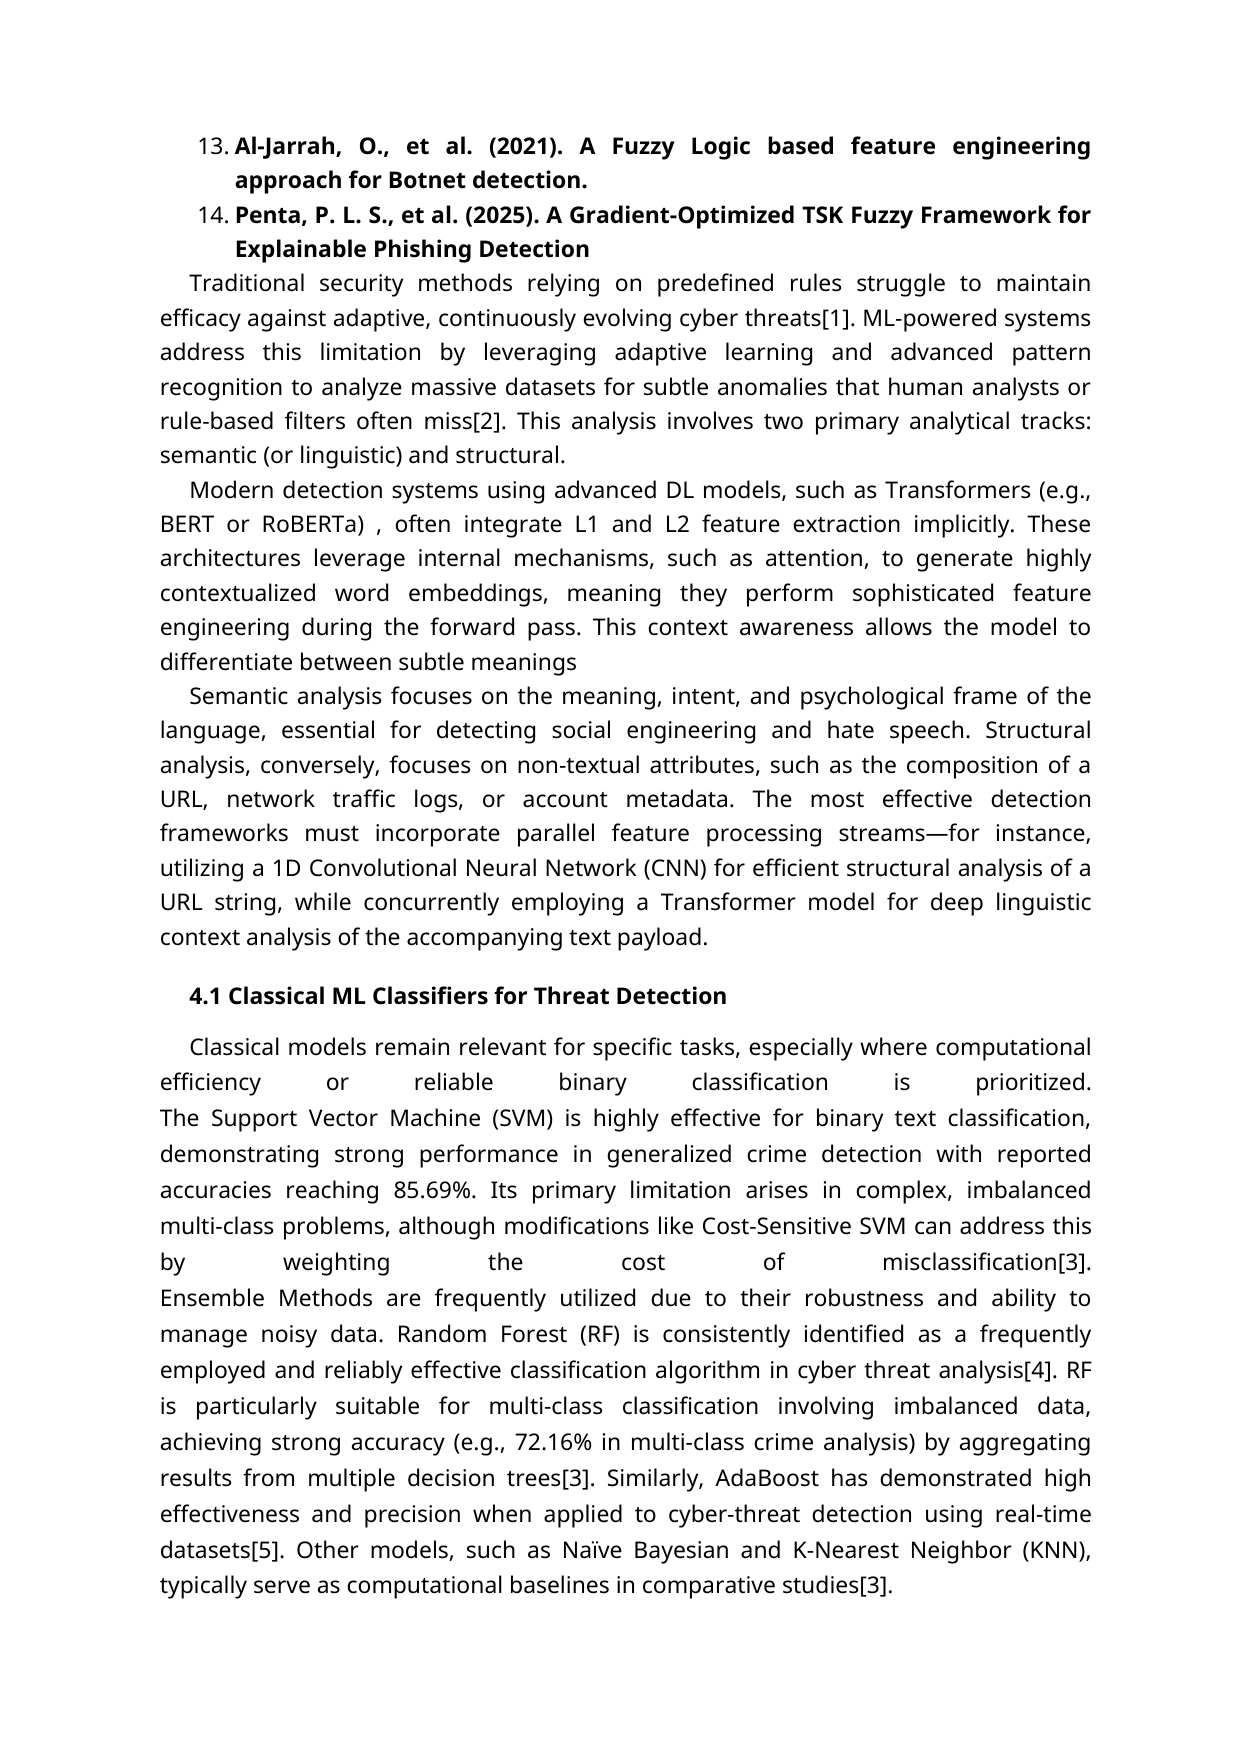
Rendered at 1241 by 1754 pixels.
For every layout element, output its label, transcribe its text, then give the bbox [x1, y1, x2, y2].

text Modern detection systems using advanced DL models, such as Transformers (e.g., BERT or RoBERTa) , often integrate L1 and L2 feature extraction implicitly. These architectures leverage internal mechanisms, such as attention, to generate highly contextualized word embeddings, meaning they perform sophisticated feature engineering during the forward pass. This context awareness allows the model to differentiate between subtle meanings [159, 474, 1093, 677]
text Traditional security methods relying on predefined rules struggle to maintain efficacy against adaptive, continuously evolving cyber threats[1]. ML-powered systems address this limitation by leveraging adaptive learning and advanced pattern recognition to analyze massive datasets for subtle anomalies that human analysts or rule-based filters often miss[2]. This analysis involves two primary analytical tracks: semantic (or linguistic) and structural. [159, 267, 1093, 471]
text Semantic analysis focuses on the meaning, intent, and psychological frame of the language, essential for detecting social engineering and hate speech. Structural analysis, conversely, focuses on non-textual attributes, such as the composition of a URL, network traffic logs, or account metadata. The most effective detection frameworks must incorporate parallel feature processing streams—for instance, utilizing a 1D Convolutional Neural Network (CNN) for efficient structural analysis of a URL string, while concurrently employing a Transformer model for deep linguistic context analysis of the accompanying text payload. [159, 680, 1093, 952]
list Al-Jarrah, O., et al. (2021). A Fuzzy Logic based feature engineering approach for Botnet detection. [197, 130, 1093, 196]
text Classical models remain relevant for specific tasks, especially where computational efficiency or reliable binary classification is prioritized. The Support Vector Machine (SVM) is highly effective for binary text classification, demonstrating strong performance in generalized crime detection with reported accuracies reaching 85.69%. Its primary limitation arises in complex, imbalanced multi-class problems, although modifications like Cost-Sensitive SVM can address this by weighting the cost of misclassification[3]. Ensemble Methods are frequently utilized due to their robustness and ability to manage noisy data. Random Forest (RF) is consistently identified as a frequently employed and reliably effective classification algorithm in cyber threat analysis[4]. RF is particularly suitable for multi-class classification involving imbalanced data, achieving strong accuracy (e.g., 72.16% in multi-class crime analysis) by aggregating results from multiple decision trees[3]. Similarly, AdaBoost has demonstrated high effectiveness and precision when applied to cyber-threat detection using real-time datasets[5]. Other models, such as Naïve Bayesian and K-Nearest Neighbor (KNN), typically serve as computational baselines in comparative studies[3]. [159, 1030, 1093, 1601]
text 4.1 Classical ML Classifiers for Threat Detection [159, 980, 1093, 1011]
list Penta, P. L. S., et al. (2025). A Gradient-Optimized TSK Fuzzy Framework for Explainable Phishing Detection [197, 199, 1093, 264]
